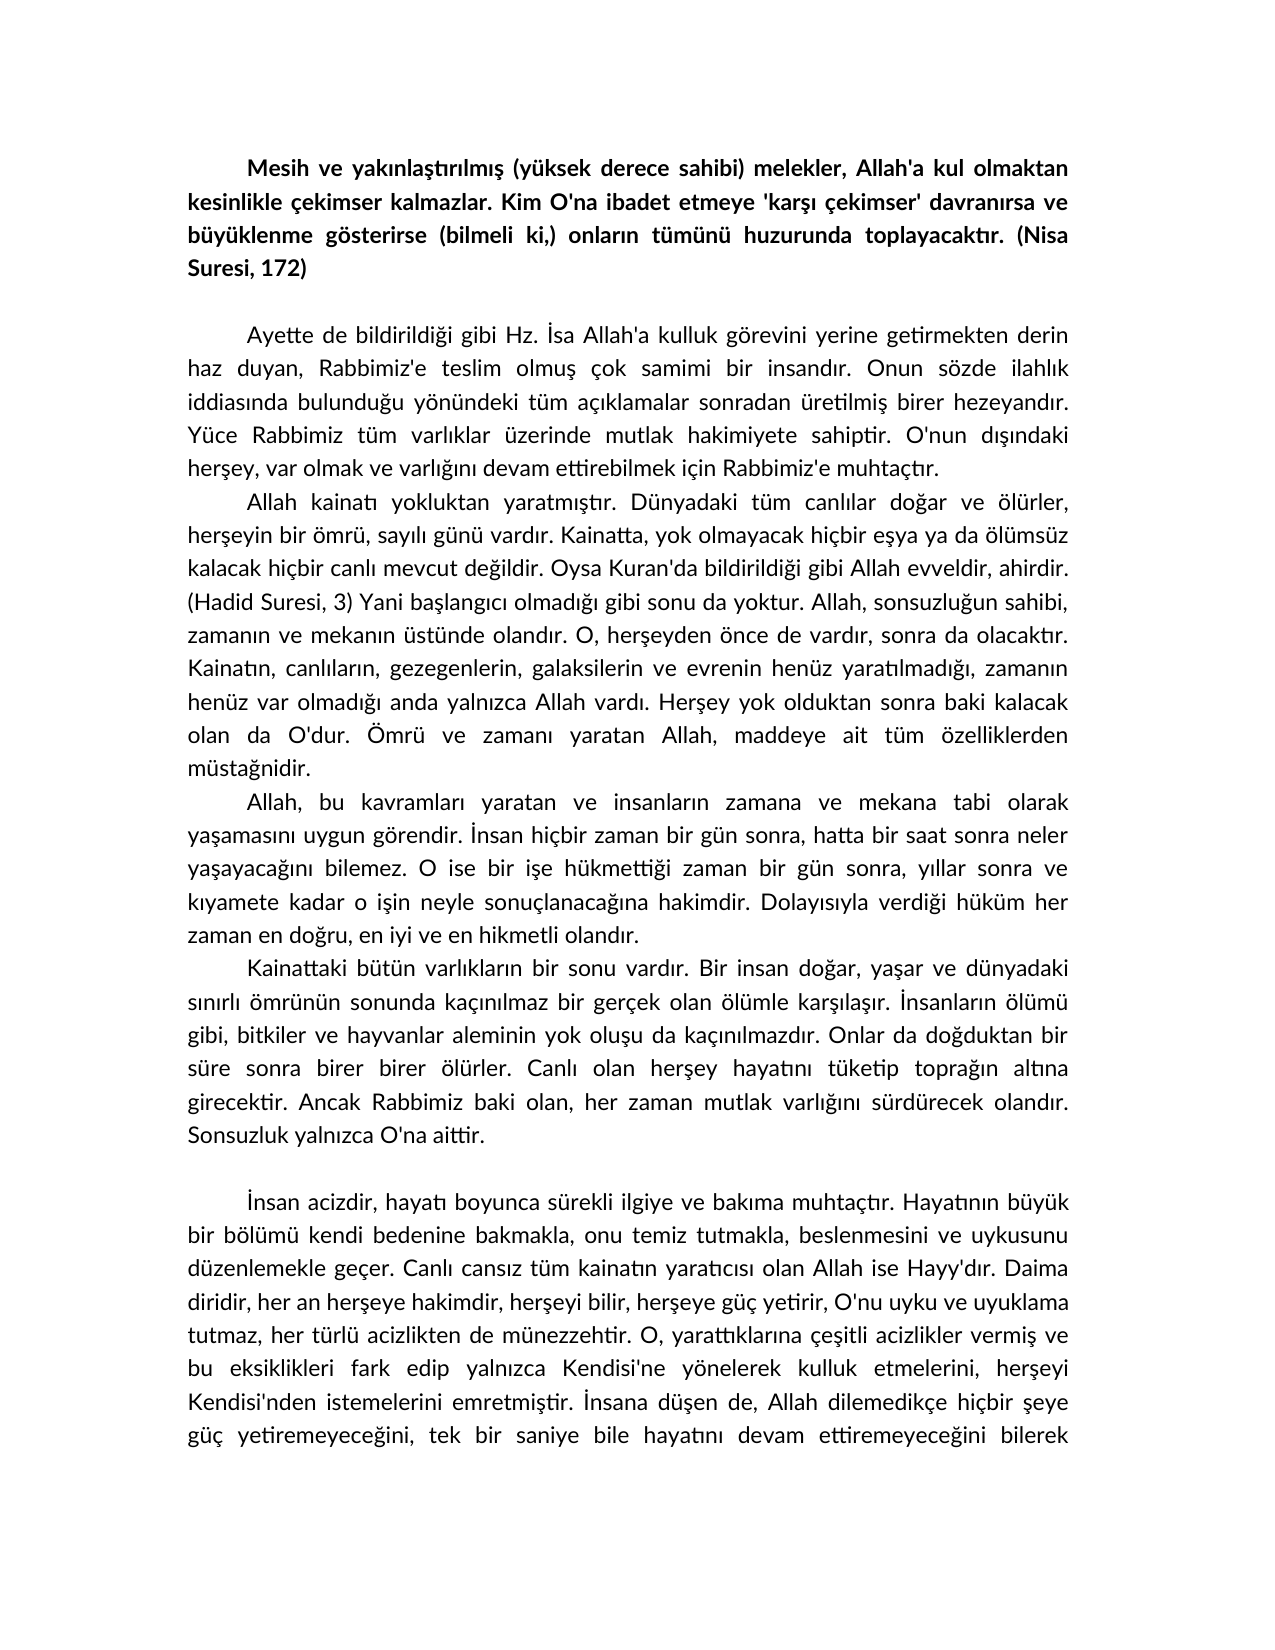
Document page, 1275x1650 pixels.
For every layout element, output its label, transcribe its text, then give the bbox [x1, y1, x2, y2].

text Kainattaki bütün varlıkların bir sonu vardır. Bir insan doğar, yaşar ve dünyadaki sınırlı ömrünün sonunda kaçınılmaz bir gerçek olan ölümle karşılaşır. İnsanların ölümü gibi, bitkiler ve hayvanlar aleminin yok oluşu da kaçınılmazdır. Onlar da doğduktan bir süre sonra birer birer ölürler. Canlı olan herşey hayatını tüketip toprağın altına girecektir. Ancak Rabbimiz baki olan, her zaman mutlak varlığını sürdürecek olandır. Sonsuzluk yalnızca O'na aittir. [187, 950, 1070, 1150]
text İnsan acizdir, hayatı boyunca sürekli ilgiye ve bakıma muhtaçtır. Hayatının büyük bir bölümü kendi bedenine bakmakla, onu temiz tutmakla, beslenmesini ve uykusunu düzenlemekle geçer. Canlı cansız tüm kainatın yaratıcısı olan Allah ise Hayy'dır. Daima diridir, her an herşeye hakimdir, herşeyi bilir, herşeye güç yetirir, O'nu uyku ve uyuklama tutmaz, her türlü acizlikten de münezzehtir. O, yarattıklarına çeşitli acizlikler vermiş ve bu eksiklikleri fark edip yalnızca Kendisi'ne yönelerek kulluk etmelerini, herşeyi Kendisi'nden istemelerini emretmiştir. İnsana düşen de, Allah dilemedikçe hiçbir şeye güç yetiremeyeceğini, tek bir saniye bile hayatını devam ettiremeyeceğini bilerek [187, 1183, 1070, 1450]
text Allah kainatı yokluktan yaratmıştır. Dünyadaki tüm canlılar doğar ve ölürler, herşeyin bir ömrü, sayılı günü vardır. Kainatta, yok olmayacak hiçbir eşya ya da ölümsüz kalacak hiçbir canlı mevcut değildir. Oysa Kuran'da bildirildiği gibi Allah evveldir, ahirdir. (Hadid Suresi, 3) Yani başlangıcı olmadığı gibi sonu da yoktur. Allah, sonsuzluğun sahibi, zamanın ve mekanın üstünde olandır. O, herşeyden önce de vardır, sonra da olacaktır. Kainatın, canlıların, gezegenlerin, galaksilerin ve evrenin henüz yaratılmadığı, zamanın henüz var olmadığı anda yalnızca Allah vardı. Herşey yok olduktan sonra baki kalacak olan da O'dur. Ömrü ve zamanı yaratan Allah, maddeye ait tüm özelliklerden müstağnidir. [187, 483, 1070, 783]
text Ayette de bildirildiği gibi Hz. İsa Allah'a kulluk görevini yerine getirmekten derin haz duyan, Rabbimiz'e teslim olmuş çok samimi bir insandır. Onun sözde ilahlık iddiasında bulunduğu yönündeki tüm açıklamalar sonradan üretilmiş birer hezeyandır. Yüce Rabbimiz tüm varlıklar üzerinde mutlak hakimiyete sahiptir. O'nun dışındaki herşey, var olmak ve varlığını devam ettirebilmek için Rabbimiz'e muhtaçtır. [187, 317, 1070, 483]
text Mesih ve yakınlaştırılmış (yüksek derece sahibi) melekler, Allah'a kul olmaktan kesinlikle çekimser kalmazlar. Kim O'na ibadet etmeye 'karşı çekimser' davranırsa ve büyüklenme gösterirse (bilmeli ki,) onların tümünü huzurunda toplayacaktır. (Nisa Suresi, 172) [187, 150, 1070, 283]
text Allah, bu kavramları yaratan ve insanların zamana ve mekana tabi olarak yaşamasını uygun görendir. İnsan hiçbir zaman bir gün sonra, hatta bir saat sonra neler yaşayacağını bilemez. O ise bir işe hükmettiği zaman bir gün sonra, yıllar sonra ve kıyamete kadar o işin neyle sonuçlanacağına hakimdir. Dolayısıyla verdiği hüküm her zaman en doğru, en iyi ve en hikmetli olandır. [187, 783, 1070, 950]
